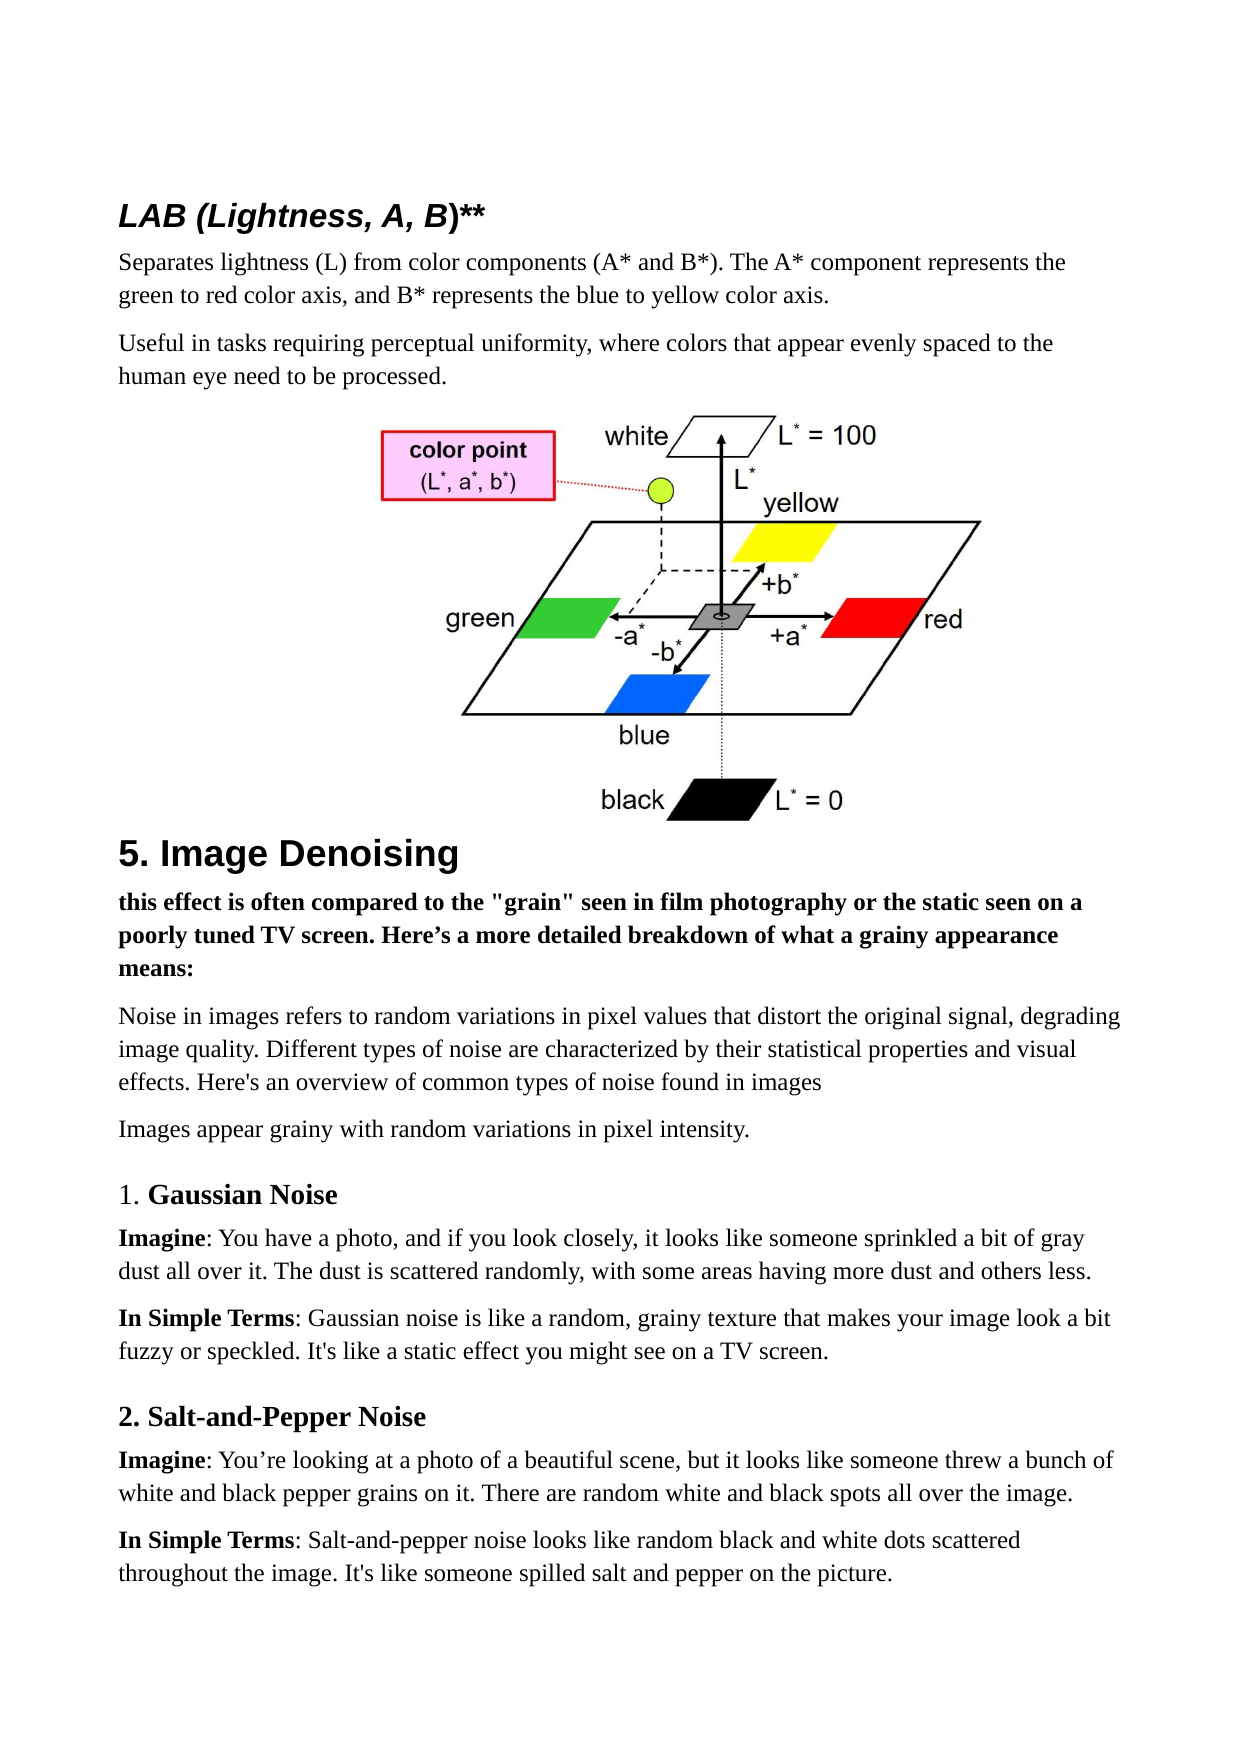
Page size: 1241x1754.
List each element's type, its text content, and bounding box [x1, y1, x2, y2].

text In Simple Terms: Salt-and-pepper noise looks like random black and white dots scattered throughout the image. It's like someone spilled salt and pepper on the picture. [118, 1525, 1122, 1587]
subtitle 5. Image Denoising [118, 434, 1122, 875]
text Images appear grainy with random variations in pixel intensity. [118, 1114, 1122, 1143]
text Imagine: You’re looking at a photo of a beautiful scene, but it looks like someone threw a bunch of white and black pepper grains on it. There are random white and black spots all over the image. [118, 1445, 1122, 1506]
text Separates lightness (L) from color components (A* and B*). The A* component represents the green to red color axis, and B* represents the blue to yellow color axis. [118, 247, 1122, 309]
subtitle 1. Gaussian Noise [118, 1177, 1122, 1210]
picture [178, 406, 1183, 832]
subtitle LAB (Lightness, A, B)** [118, 196, 1122, 235]
subtitle 2. Salt-and-Pepper Noise [118, 1399, 1122, 1432]
text Imagine: You have a photo, and if you look closely, it looks like someone sprinkled a bit of gray dust all over it. The dust is scattered randomly, with some areas having more dust and others less. [118, 1223, 1122, 1284]
text In Simple Terms: Gaussian noise is like a random, grainy texture that makes your image look a bit fuzzy or speckled. It's like a static effect you might see on a TV screen. [118, 1303, 1122, 1365]
text this effect is often compared to the "grain" seen in film photography or the static seen on a poorly tuned TV screen. Here’s a more detailed breakdown of what a grainy appearance means: [118, 887, 1122, 982]
text Noise in images refers to random variations in pixel values that distort the original signal, degrading image quality. Different types of noise are characterized by their statistical properties and visual effects. Here's an overview of common types of noise found in images [118, 1001, 1122, 1096]
text Useful in tasks requiring perceptual uniformity, where colors that appear evenly spaced to the human eye need to be processed. [118, 328, 1122, 390]
